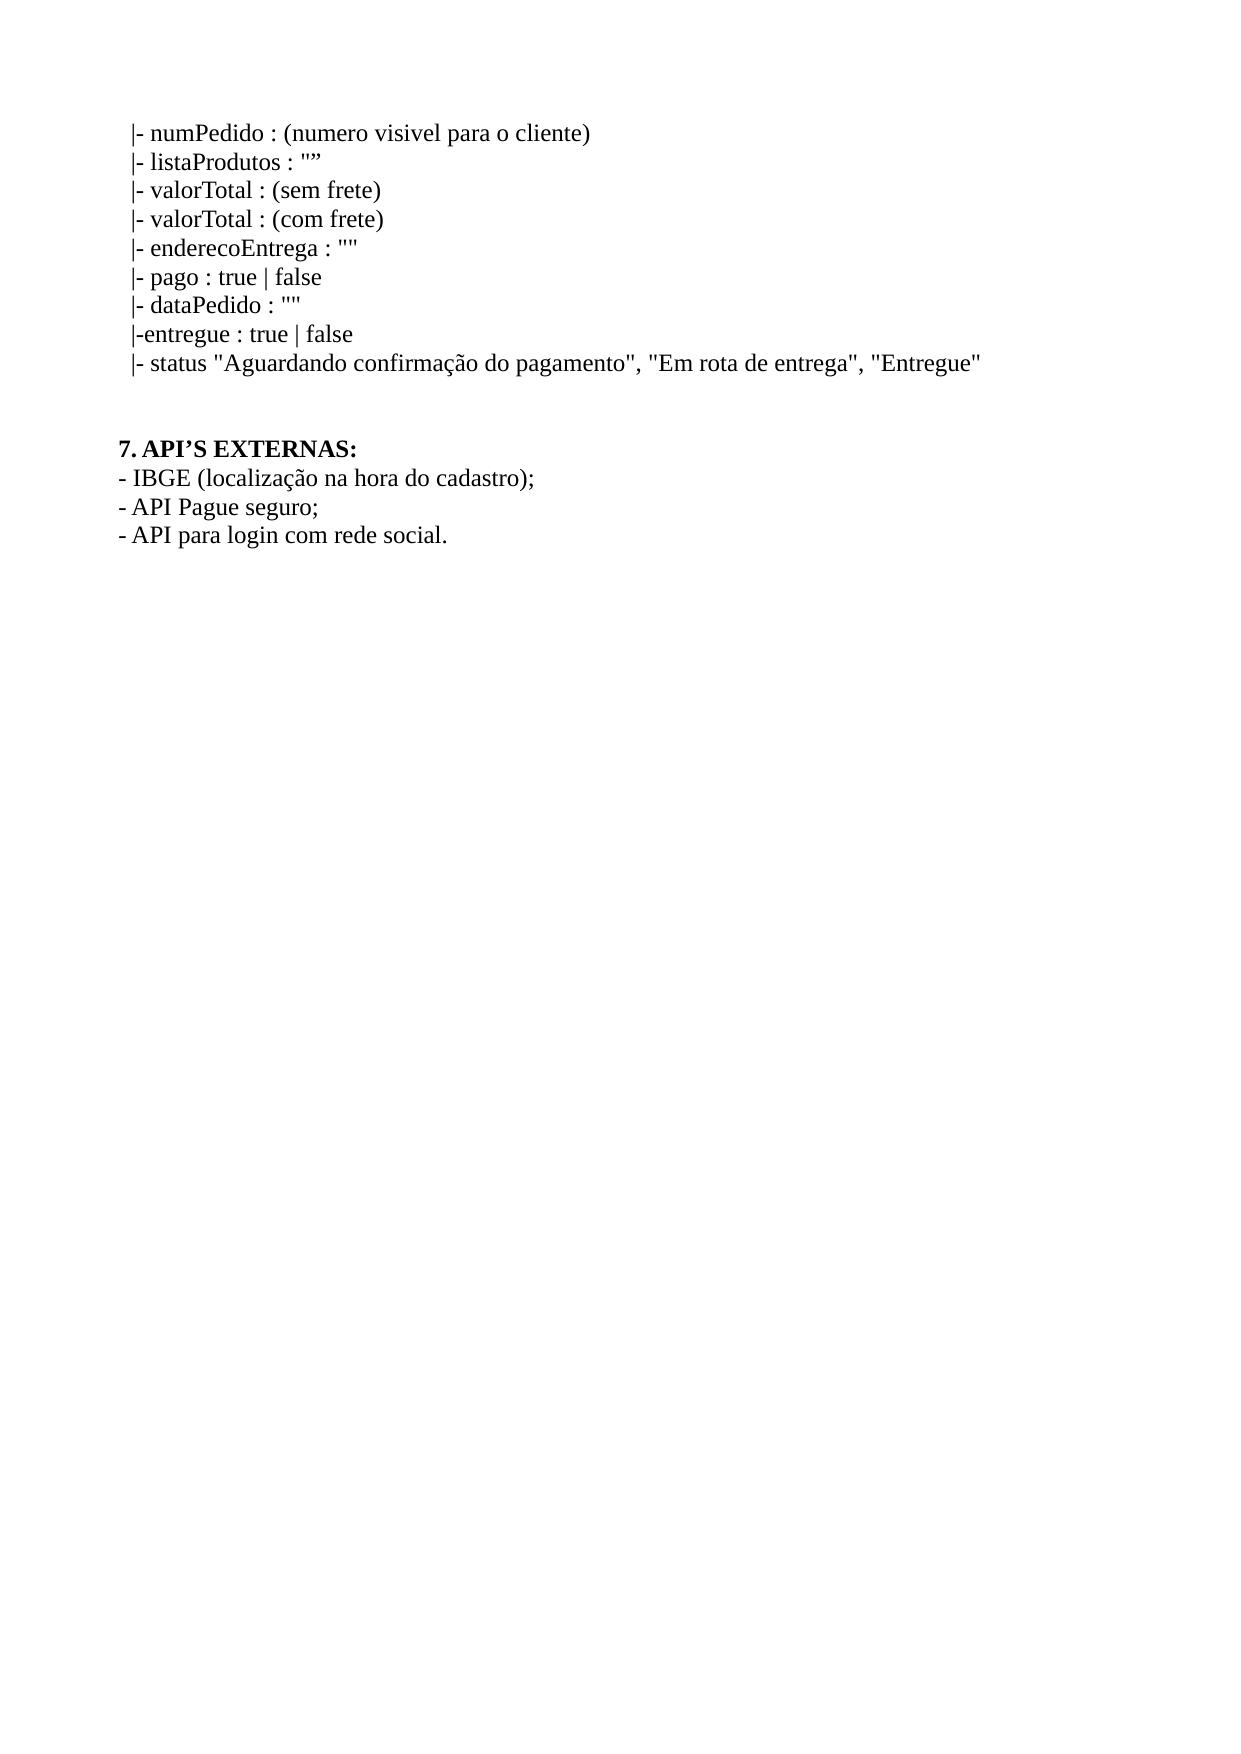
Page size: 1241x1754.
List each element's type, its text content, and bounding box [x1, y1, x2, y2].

text |- status "Aguardando confirmação do pagamento", "Em rota de entrega", "Entregue" [118, 348, 1122, 377]
text |- dataPedido : "" [118, 291, 1122, 319]
text |- listaProdutos : "” [118, 147, 1122, 176]
text - IBGE (localização na hora do cadastro); [118, 463, 1122, 492]
text - API Pague seguro; [118, 492, 1122, 521]
text |-entregue : true | false [118, 319, 1122, 348]
text - API para login com rede social. [118, 521, 1122, 549]
text |- valorTotal : (sem frete) [118, 176, 1122, 204]
text |- valorTotal : (com frete) [118, 204, 1122, 233]
text |- numPedido : (numero visivel para o cliente) [118, 118, 1122, 147]
text 7. API’S EXTERNAS: [118, 434, 1122, 463]
text |- enderecoEntrega : "" [118, 233, 1122, 262]
text |- pago : true | false [118, 262, 1122, 291]
